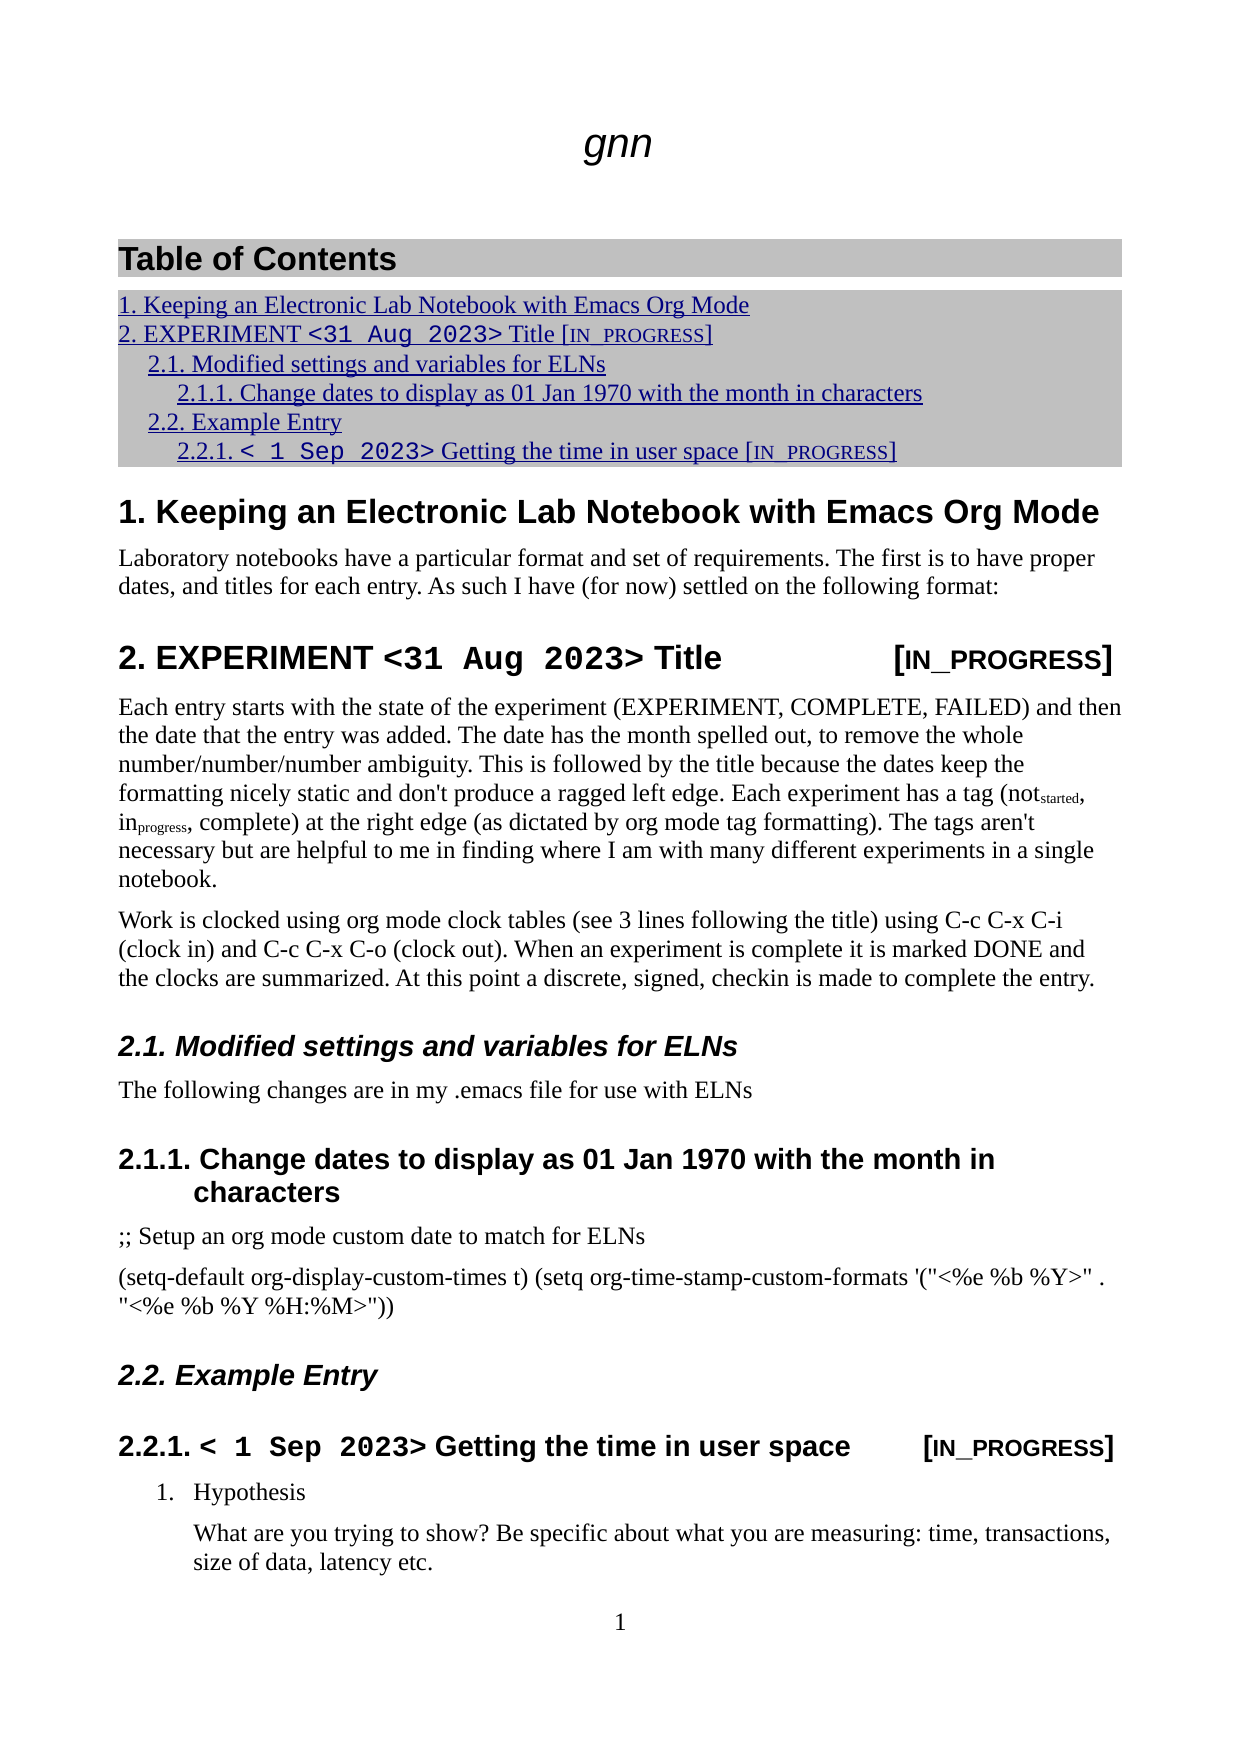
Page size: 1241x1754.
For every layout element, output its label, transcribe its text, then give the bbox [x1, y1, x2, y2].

list What are you trying to show? Be specific about what you are measuring: time, transactions, size of data, latency etc. [156, 1518, 1122, 1576]
text 1. Keeping an Electronic Lab Notebook with Emacs Org Mode [118, 290, 1122, 319]
text Each entry starts with the state of the experiment (EXPERIMENT, COMPLETE, FAILED) and then the date that the entry was added. The date has the month spelled out, to remove the whole number/number/number ambiguity. This is followed by the title because the dates keep the formatting nicely static and don't produce a ragged left edge. Each experiment has a tag (notstarted, inprogress, complete) at the right edge (as dictated by org mode tag formatting). The tags aren't necessary but are helpful to me in finding where I am with many different experiments in a single notebook. [118, 692, 1122, 893]
subtitle Change dates to display as 01 Jan 1970 with the month in characters [118, 1142, 1122, 1209]
text 2.2. Example Entry [148, 407, 1122, 436]
text 2.1.1. Change dates to display as 01 Jan 1970 with the month in characters [177, 378, 1122, 407]
text Work is clocked using org mode clock tables (see 3 lines following the title) using C-c C-x C-i (clock in) and C-c C-x C-o (clock out). When an experiment is complete it is marked DONE and the clocks are summarized. At this point a discrete, signed, checkin is made to complete the entry. [118, 906, 1122, 992]
text 2.2.1. < 1 Sep 2023> Getting the time in user space [in_progress] [177, 436, 1122, 467]
text (setq-default org-display-custom-times t) (setq org-time-stamp-custom-formats '("<%e %b %Y>" . "<%e %b %Y %H:%M>")) [118, 1262, 1122, 1320]
list Hypothesis [156, 1477, 1122, 1506]
text Laboratory notebooks have a particular format and set of requirements. The first is to have proper dates, and titles for each entry. As such I have (for now) settled on the following format: [118, 543, 1122, 600]
subtitle Example Entry [118, 1357, 1122, 1391]
text 2.1. Modified settings and variables for ELNs [148, 349, 1122, 378]
subtitle Table of Contents [118, 239, 1122, 277]
subtitle Keeping an Electronic Lab Notebook with Emacs Org Mode [118, 492, 1122, 530]
text ;; Setup an org mode custom date to match for ELNs [118, 1221, 1122, 1250]
text 2. EXPERIMENT <31 Aug 2023> Title [in_progress] [118, 319, 1122, 349]
subtitle EXPERIMENT <31 Aug 2023> Title [in_progress] [118, 638, 1122, 679]
subtitle Modified settings and variables for ELNs [118, 1029, 1122, 1063]
text The following changes are in my .emacs file for use with ELNs [118, 1075, 1122, 1104]
subtitle < 1 Sep 2023> Getting the time in user space [in_progress] [118, 1428, 1122, 1465]
subtitle gnn [118, 118, 1122, 166]
